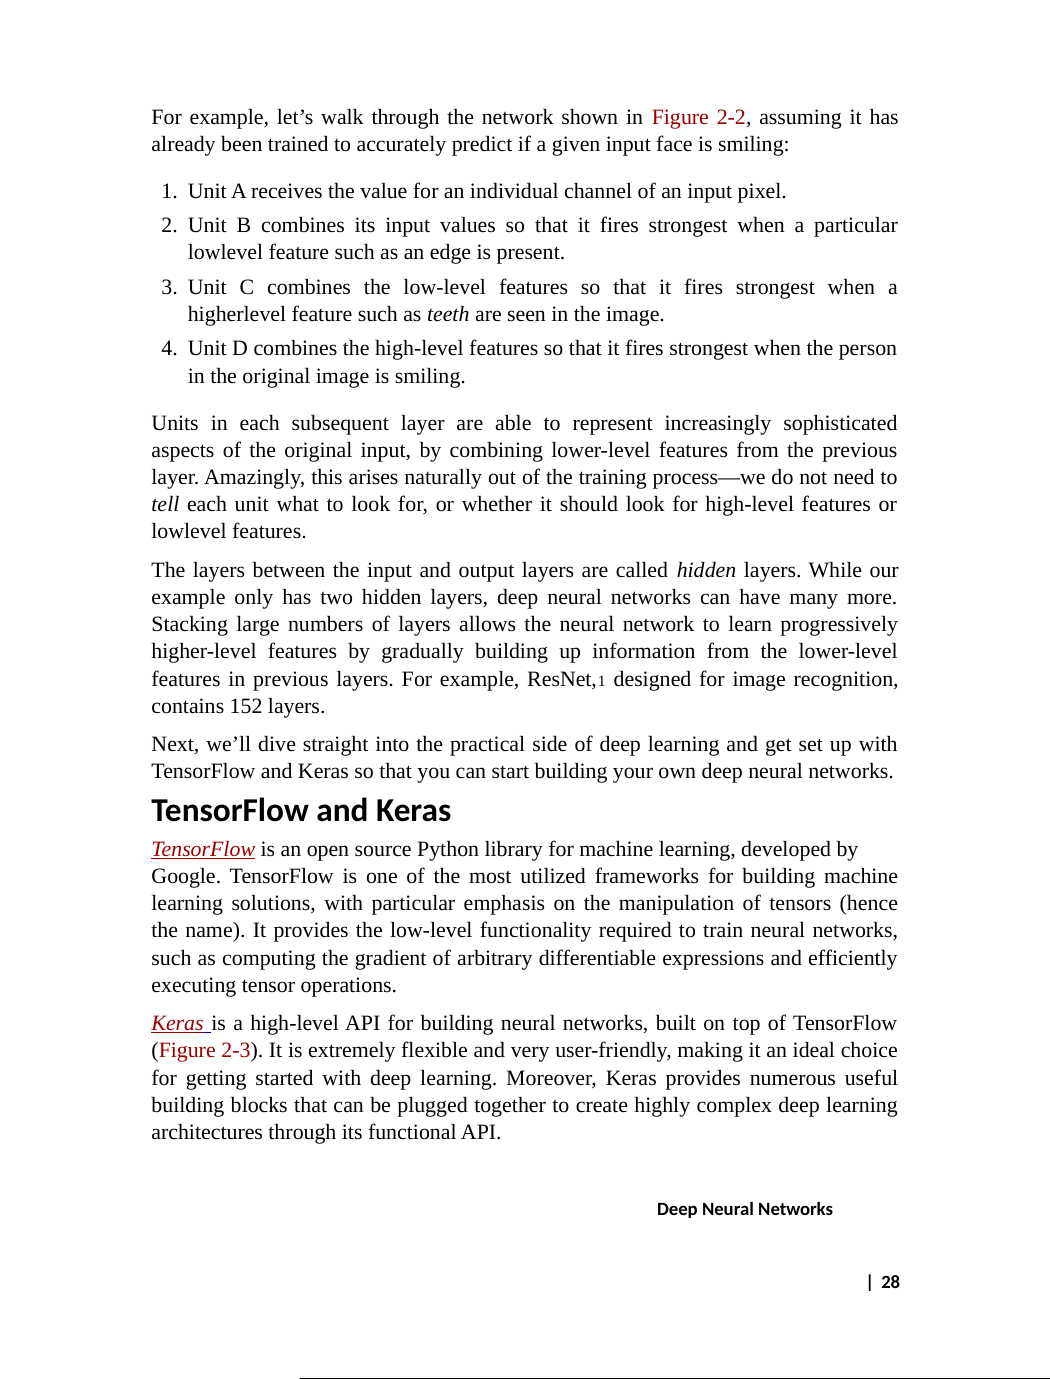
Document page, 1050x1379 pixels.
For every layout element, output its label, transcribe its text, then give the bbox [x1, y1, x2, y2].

text TensorFlow is an open source Python library for machine learning, developed by [151, 836, 899, 861]
text Google. TensorFlow is one of the most utilized frameworks for building machine learning solutions, with particular emphasis on the manipulation of tensors (hence the name). It provides the low-level functionality required to train neural networks, such as computing the gradient of arbitrary differentiable expressions and efficiently executing tensor operations. [151, 863, 899, 997]
list Unit D combines the high-level features so that it fires strongest when the person in the original image is smiling. [161, 335, 899, 388]
text The layers between the input and output layers are called hidden layers. While our example only has two hidden layers, deep neural networks can have many more. Stacking large numbers of layers allows the neural network to learn progressively higher-level features by gradually building up information from the lower-level features in previous layers. For example, ResNet,1 designed for image recognition, contains 152 layers. [151, 557, 899, 718]
list Unit A receives the value for an individual channel of an input pixel. [161, 178, 899, 203]
list Unit B combines its input values so that it fires strongest when a particular lowlevel feature such as an edge is present. [161, 212, 899, 264]
text Units in each subsequent layer are able to represent increasingly sophisticated aspects of the original input, by combining lower-level features from the previous layer. Amazingly, this arises naturally out of the training process—we do not need to tell each unit what to look for, or whether it should look for high-level features or lowlevel features. [151, 409, 899, 543]
list Unit C combines the low-level features so that it fires strongest when a higherlevel feature such as teeth are seen in the image. [161, 274, 899, 326]
text Deep Neural Networks [150, 1197, 837, 1220]
text For example, let’s walk through the network shown in Figure 2-2, assuming it has already been trained to accurately predict if a given input face is smiling: [151, 104, 899, 156]
text TensorFlow and Keras [151, 789, 899, 829]
text Next, we’ll dive straight into the practical side of deep learning and get set up with TensorFlow and Keras so that you can start building your own deep neural networks. [151, 731, 899, 784]
text Keras is a high-level API for building neural networks, built on top of TensorFlow (Figure 2-3). It is extremely flexible and very user-friendly, making it an ideal choice for getting started with deep learning. Moreover, Keras provides numerous useful building blocks that can be plugged together to create highly complex deep learning architectures through its functional API. [151, 1010, 899, 1144]
